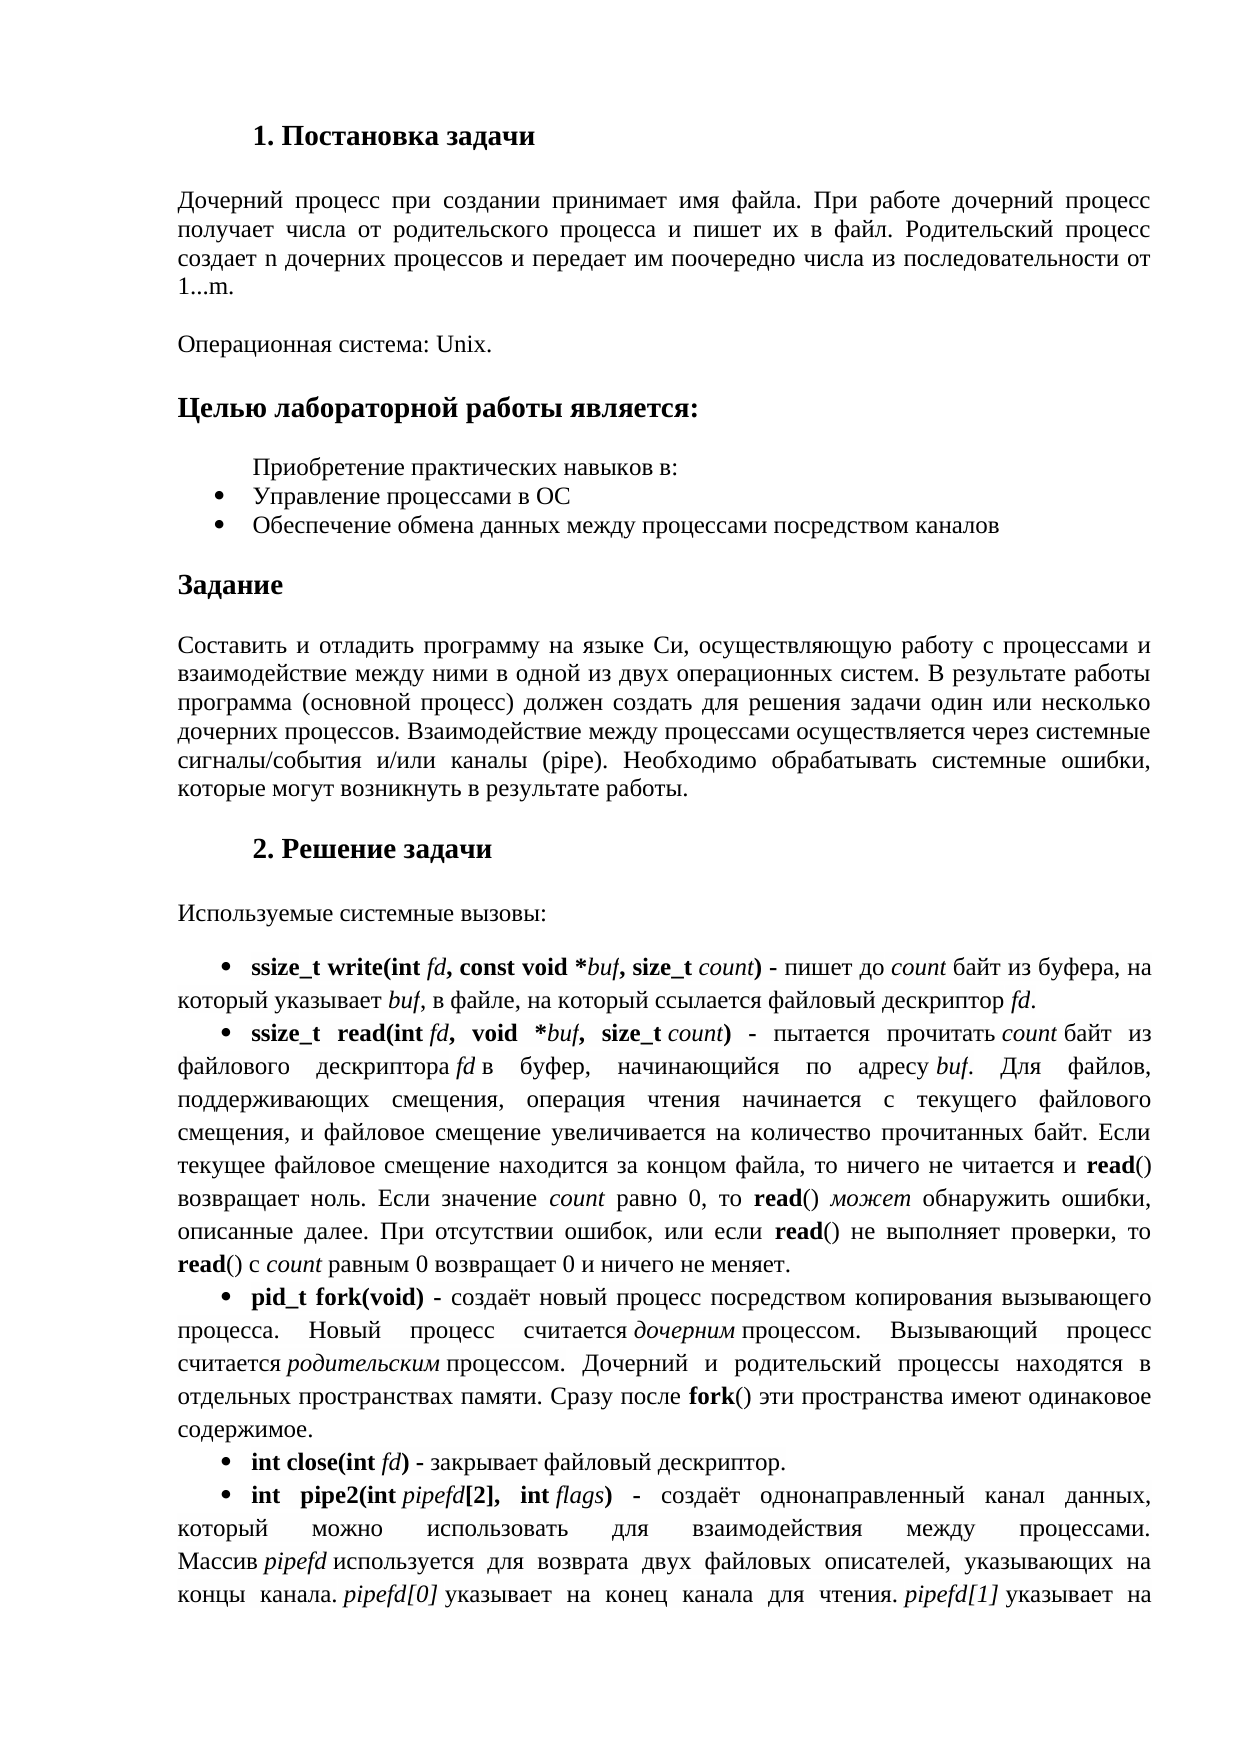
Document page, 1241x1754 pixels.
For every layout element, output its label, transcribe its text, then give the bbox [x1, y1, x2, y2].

list ssize_t read(int fd, void *buf, size_t count) - пытается прочитать count байт из файлового дескриптора fd в буфер, начинающийся по адресу buf. Для файлов, поддерживающих смещения, операция чтения начинается с текущего файлового смещения, и файловое смещение увеличивается на количество прочитанных байт. Если текущее файловое смещение находится за концом файла, то ничего не читается и read() возвращает ноль. Если значение count равно 0, то read() может обнаружить ошибки, описанные далее. При отсутствии ошибок, или если read() не выполняет проверки, то read() с count равным 0 возвращает 0 и ничего не меняет. [177, 1018, 1152, 1278]
list int pipe2(int pipefd[2], int flags) - создаёт однонаправленный канал данных, который можно использовать для взаимодействия между процессами. Массив pipefd используется для возврата двух файловых описателей, указывающих на концы канала. pipefd[0] указывает на конец канала для чтения. pipefd[1] указывает на [177, 1480, 1152, 1608]
list 2. Решение задачи [215, 831, 1152, 864]
text Дочерний процесс при создании принимает имя файла. При работе дочерний процесс получает числа от родительского процесса и пишет их в файл. Родительский процесс создает n дочерних процессов и передает им поочередно числа из последовательности от 1...m. [177, 185, 1152, 300]
list ssize_t write(int fd, const void *buf, size_t count) - пишет до count байт из буфера, на который указывает buf, в файле, на который ссылается файловый дескриптор fd. [177, 952, 1152, 1013]
list Приобретение практических навыков в: [215, 452, 1152, 481]
list 1. Постановка задачи [215, 118, 1152, 152]
list int close(int fd) - закрывает файловый дескриптор. [177, 1447, 1152, 1476]
text Задание [177, 567, 1152, 601]
list pid_t fork(void) - создаёт новый процесс посредством копирования вызывающего процесса. Новый процесс считается дочерним процессом. Вызывающий процесс считается родительским процессом. Дочерний и родительский процессы находятся в отдельных пространствах памяти. Сразу после fork() эти пространства имеют одинаковое содержимое. [177, 1282, 1152, 1443]
text Составить и отладить программу на языке Си, осуществляющую работу с процессами и взаимодействие между ними в одной из двух операционных систем. В результате работы программа (основной процесс) должен создать для решения задачи один или несколько дочерних процессов. Взаимодействие между процессами осуществляется через системные сигналы/события и/или каналы (pipe). Необходимо обрабатывать системные ошибки, которые могут возникнуть в результате работы. [177, 630, 1152, 802]
text Операционная система: Unix. [177, 329, 1152, 358]
list Обеспечение обмена данных между процессами посредством каналов [215, 510, 1152, 539]
text Используемые системные вызовы: [177, 898, 1152, 927]
text Целью лабораторной работы является: [177, 390, 1152, 424]
list Управление процессами в ОС [215, 481, 1152, 510]
